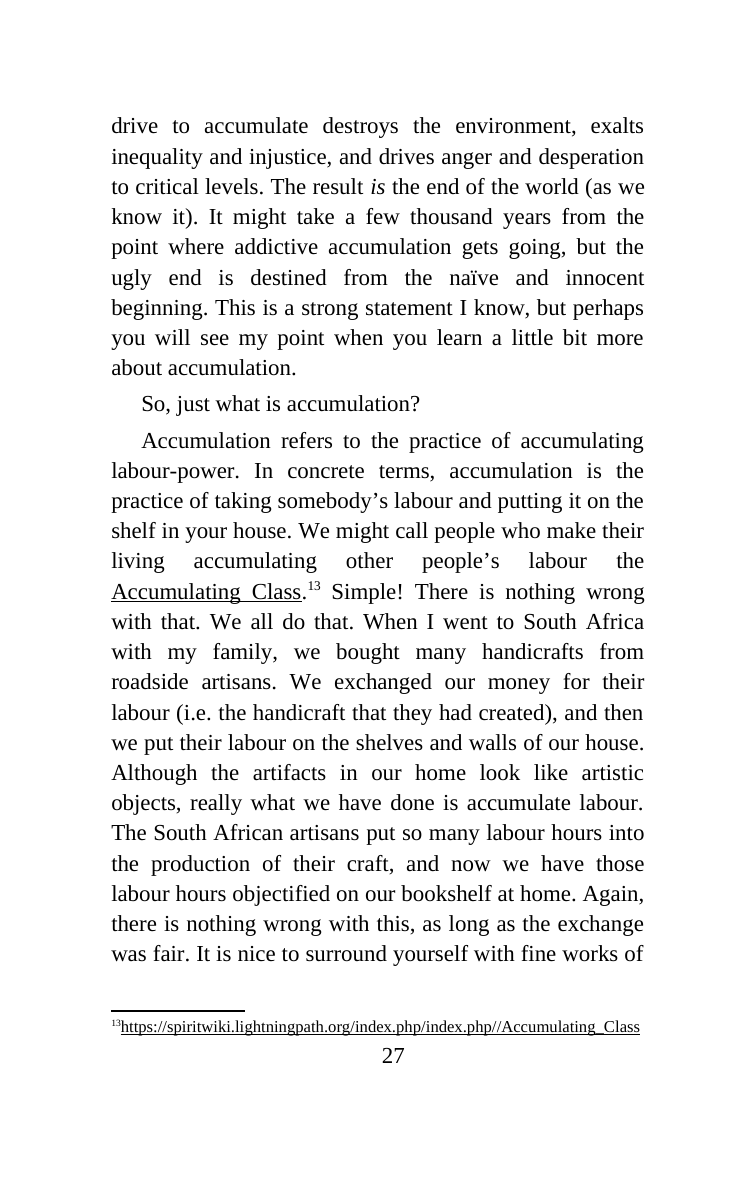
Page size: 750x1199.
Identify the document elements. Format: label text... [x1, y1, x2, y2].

text drive to accumulate destroys the environment, exalts inequality and injustice, and drives anger and desperation to critical levels. The result is the end of the world (as we know it). It might take a few thousand years from the point where addictive accumulation gets going, but the ugly end is destined from the naïve and innocent beginning. This is a strong statement I know, but perhaps you will see my point when you learn a little bit more about accumulation. [111, 112, 645, 381]
text Accumulation refers to the practice of accumulating labour-power. In concrete terms, accumulation is the practice of taking somebody’s labour and putting it on the shelf in your house. We might call people who make their living accumulating other people’s labour the Accumulating Class. Simple! There is nothing wrong with that. We all do that. When I went to South Africa with my family, we bought many handicrafts from roadside artisans. We exchanged our money for their labour (i.e. the handicraft that they had created), and then we put their labour on the shelves and walls of our house. Although the artifacts in our home look like artistic objects, really what we have done is accumulate labour. The South African artisans put so many labour hours into the production of their craft, and now we have those labour hours objectified on our bookshelf at home. Again, there is nothing wrong with this, as long as the exchange was fair. It is nice to surround yourself with fine works of [111, 427, 645, 967]
text https://spiritwiki.lightningpath.org/index.php/index.php//Accumulating_Class [111, 1017, 645, 1036]
text So, just what is accumulation? [111, 390, 645, 417]
